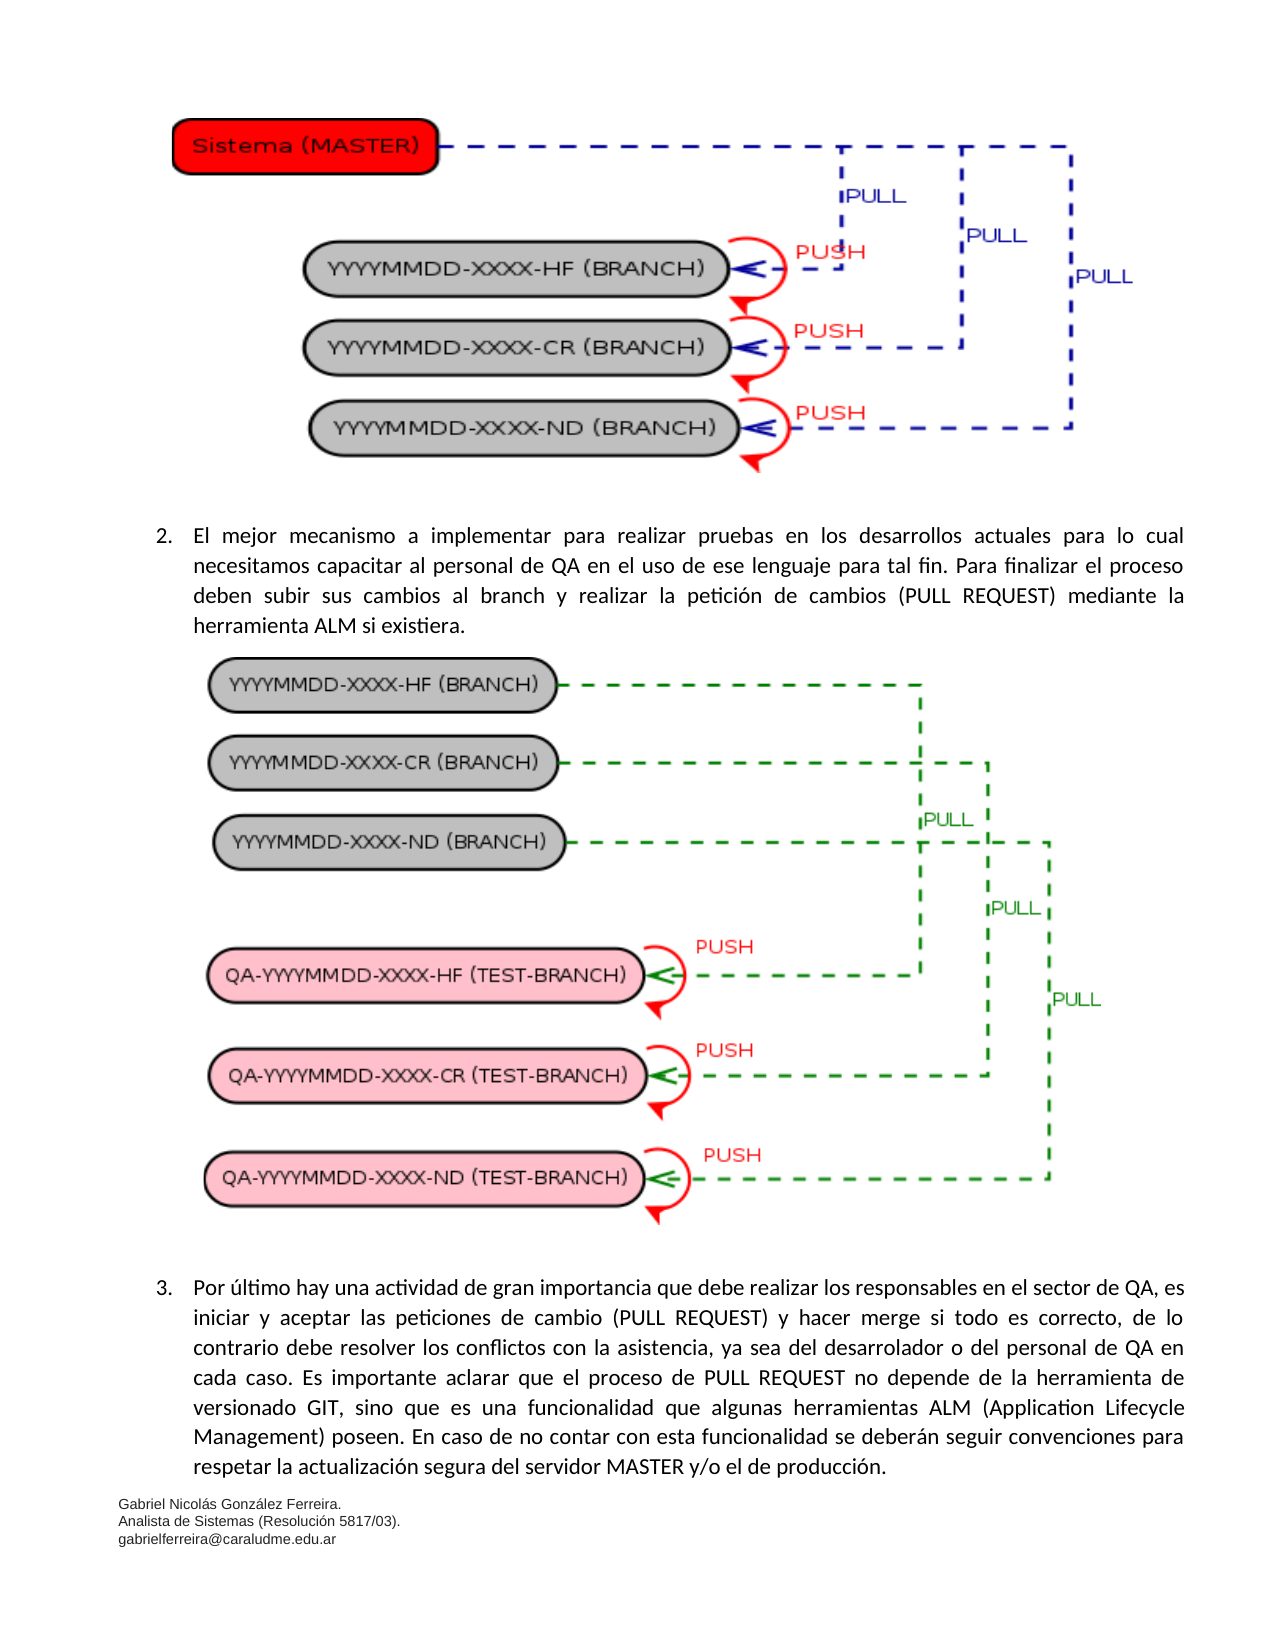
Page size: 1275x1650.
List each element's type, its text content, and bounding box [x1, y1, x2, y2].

picture [171, 118, 1133, 473]
list El mejor mecanismo a implementar para realizar pruebas en los desarrollos actuales para lo cual necesitamos capacitar al personal de QA en el uso de ese lenguaje para tal fin. Para finalizar el proceso deben subir sus cambios al branch y realizar la petición de cambios (PULL REQUEST) mediante la herramienta ALM si existiera. [156, 521, 1186, 639]
picture [203, 657, 1101, 1225]
list Por último hay una actividad de gran importancia que debe realizar los responsables en el sector de QA, es iniciar y aceptar las peticiones de cambio (PULL REQUEST) y hacer merge si todo es correcto, de lo contrario debe resolver los conflictos con la asistencia, ya sea del desarrolador o del personal de QA en cada caso. Es importante aclarar que el proceso de PULL REQUEST no depende de la herramienta de versionado GIT, sino que es una funcionalidad que algunas herramientas ALM (Application Lifecycle Management) poseen. En caso de no contar con esta funcionalidad se deberán seguir convenciones para respetar la actualización segura del servidor MASTER y/o el de producción. [156, 1273, 1186, 1480]
